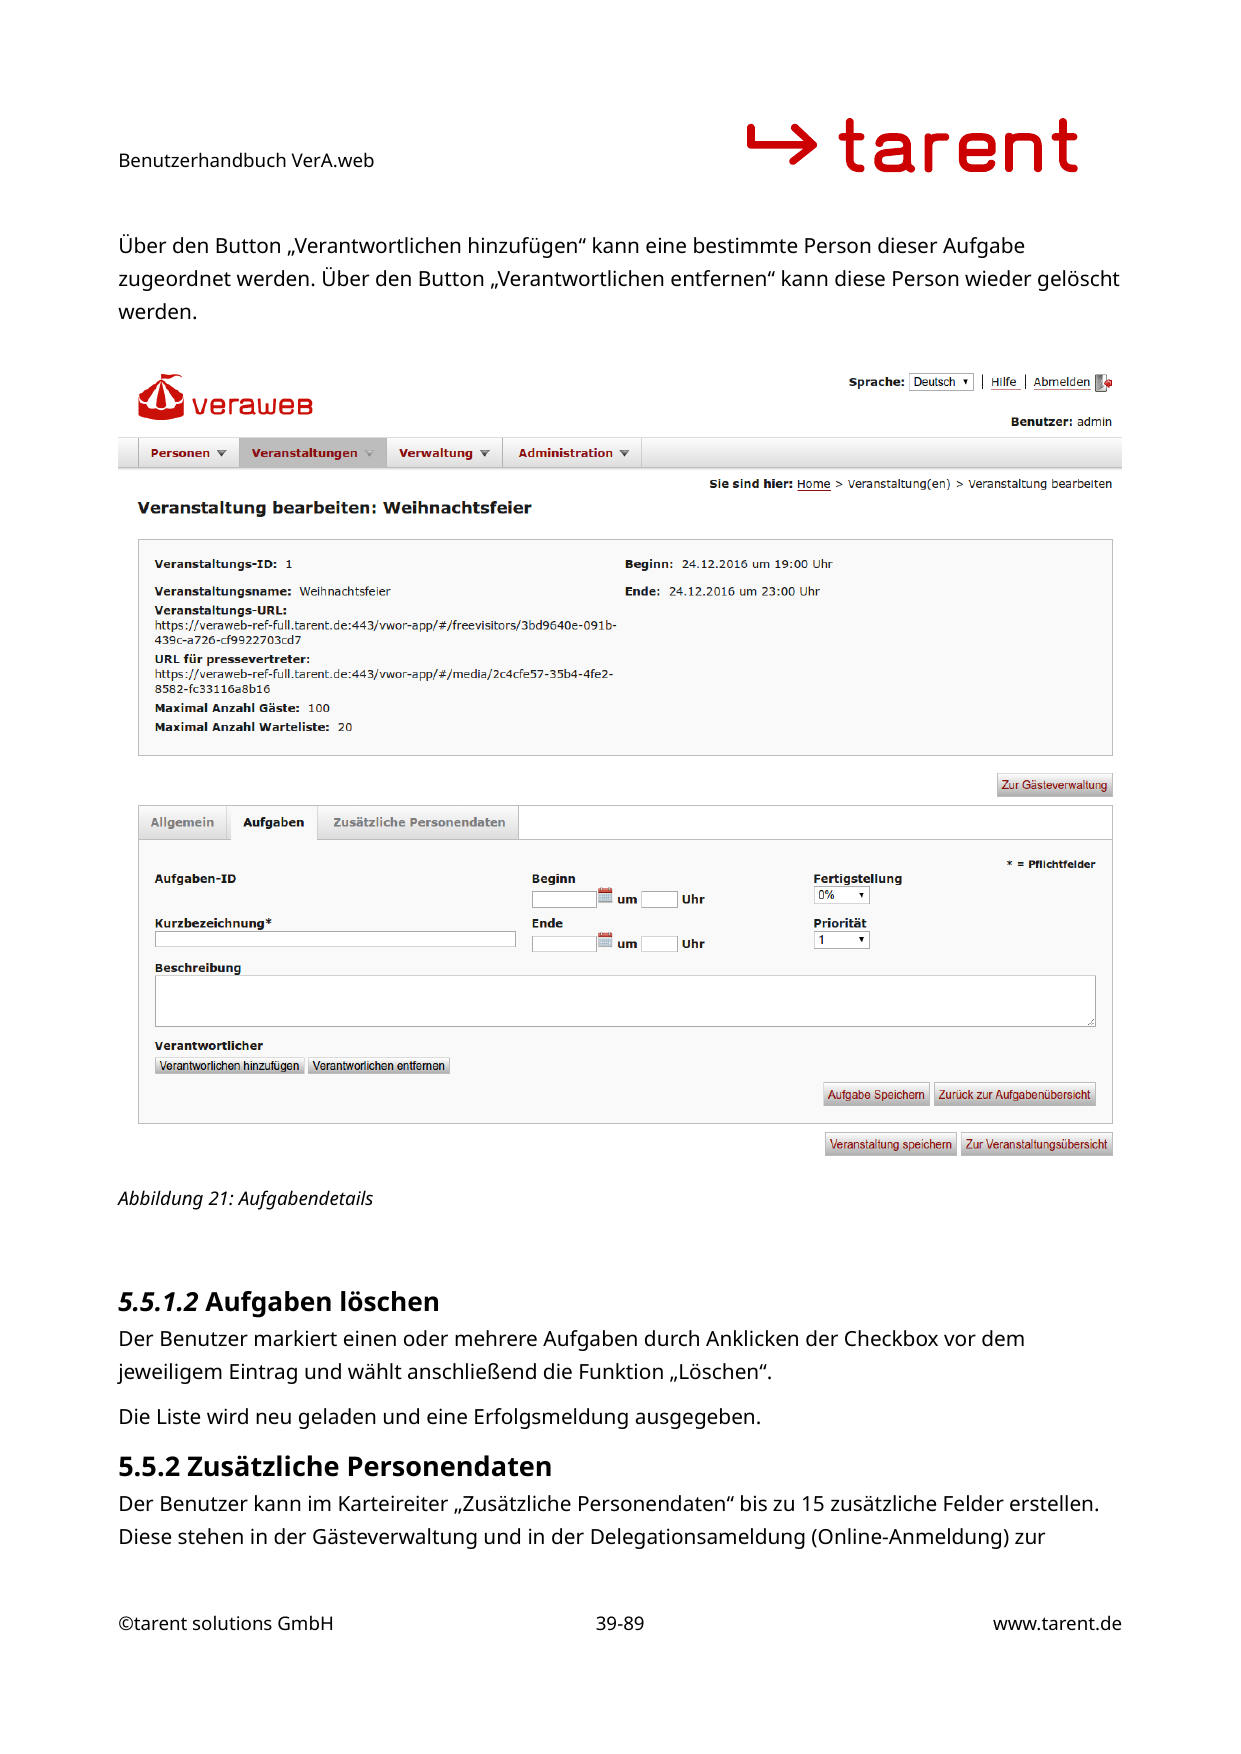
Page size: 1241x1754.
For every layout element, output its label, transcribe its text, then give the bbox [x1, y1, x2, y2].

picture [118, 365, 1122, 1158]
text Über den Button „Verantwortlichen hinzufügen“ kann eine bestimmte Person dieser Aufgabe zugeordnet werden. Über den Button „Verantwortlichen entfernen“ kann diese Person wieder gelöscht werden. [118, 232, 1122, 325]
subtitle Aufgaben löschen [118, 1283, 1122, 1319]
text Der Benutzer markiert einen oder mehrere Aufgaben durch Anklicken der Checkbox vor dem jeweiligem Eintrag und wählt anschließend die Funktion „Löschen“. [118, 1324, 1122, 1386]
text Die Liste wird neu geladen und eine Erfolgsmeldung ausgegeben. [118, 1402, 1122, 1431]
text Der Benutzer kann im Karteireiter „Zusätzliche Personendaten“ bis zu 15 zusätzliche Felder erstellen. Diese stehen in der Gästeverwaltung und in der Delegationsameldung (Online-Anmeldung) zur [118, 1489, 1122, 1551]
text Abbildung 21: Aufgabendetails [118, 1158, 1122, 1211]
subtitle Zusätzliche Personendaten [118, 1447, 1122, 1484]
